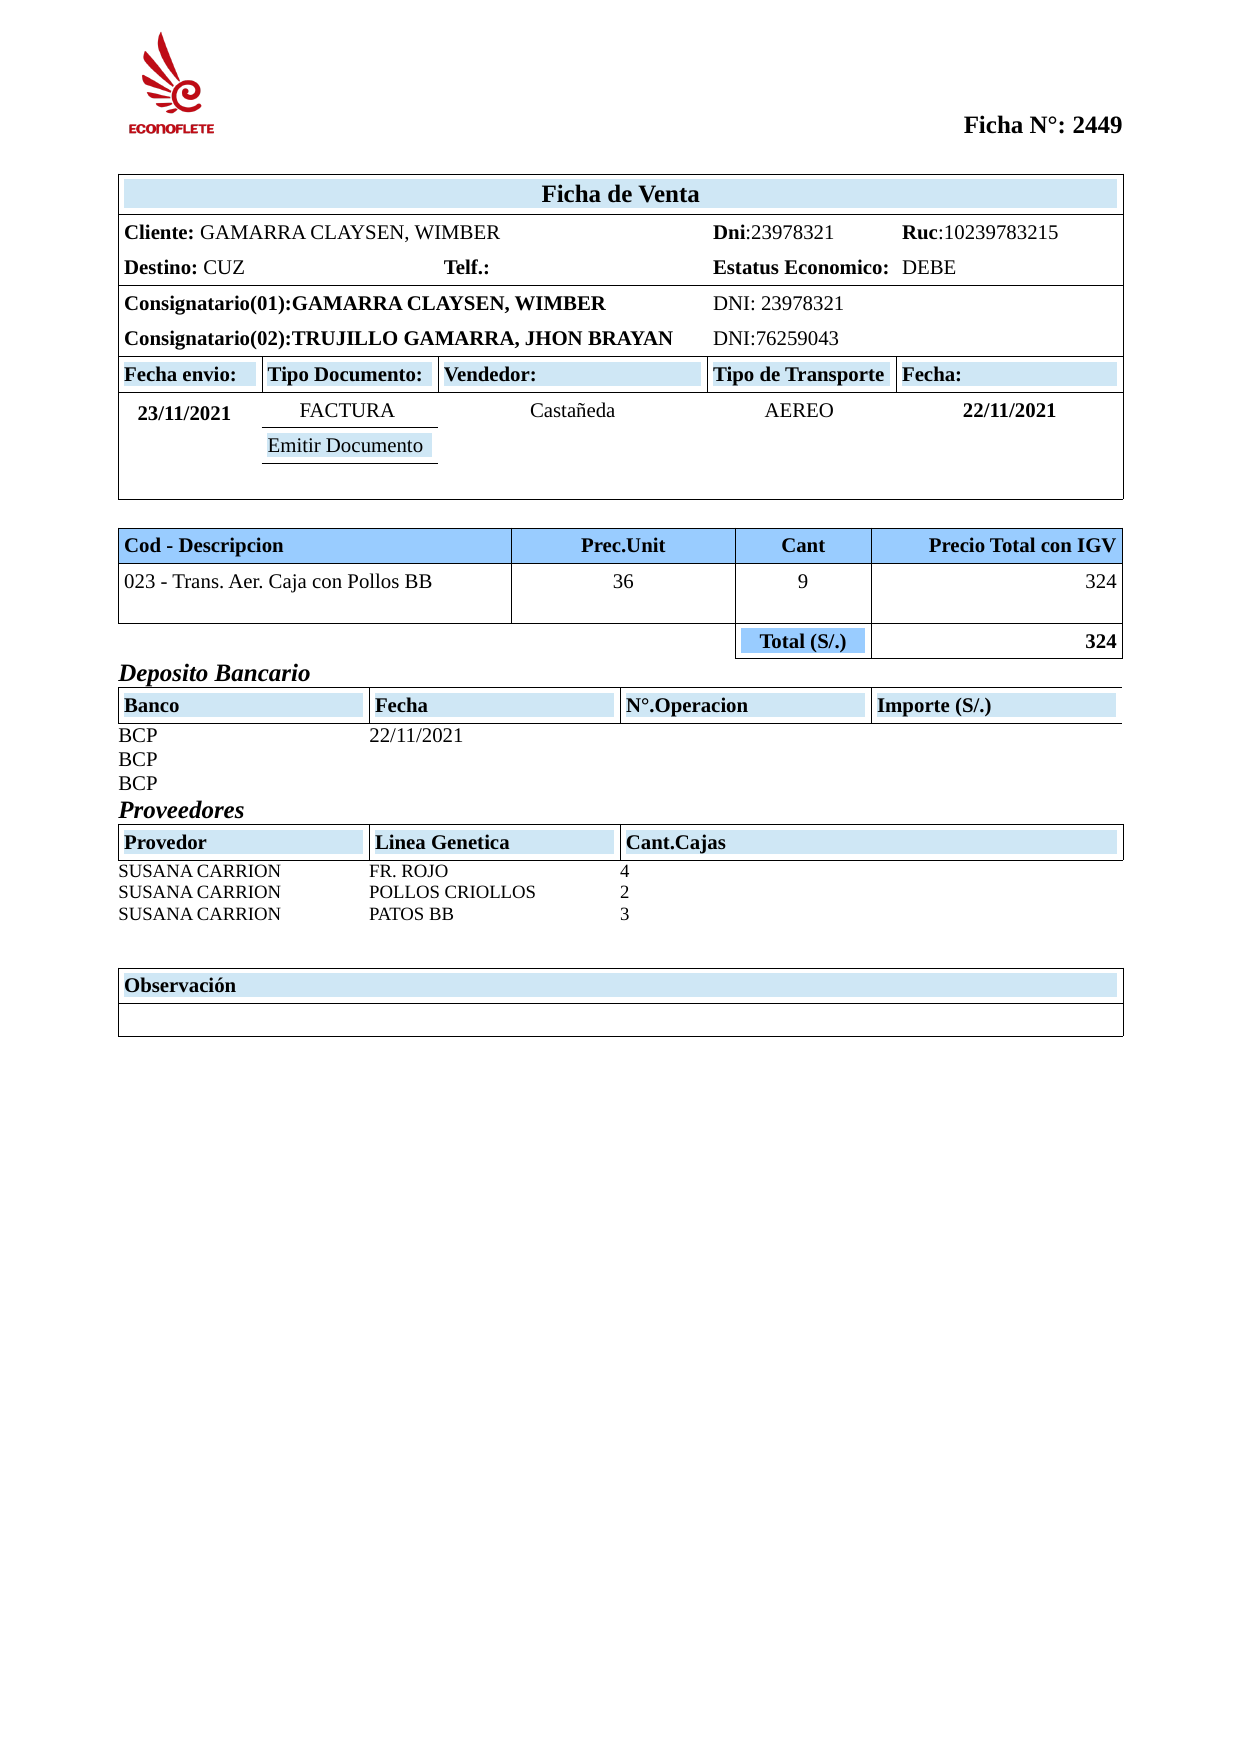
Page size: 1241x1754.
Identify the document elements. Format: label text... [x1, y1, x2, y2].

table_header Linea Genetica [370, 825, 620, 859]
table_cell DNI:76259043 [707, 321, 1123, 356]
table_cell 9 [736, 564, 871, 623]
table_cell Dni:23978321 [707, 215, 896, 249]
text Deposito Bancario [118, 658, 1122, 687]
table_cell Vendedor: [439, 357, 707, 392]
table_cell [871, 747, 1122, 771]
text Proveedores [118, 795, 1122, 824]
table_header Cant [736, 529, 871, 563]
table_cell [871, 771, 1122, 795]
table_header Prec.Unit [512, 529, 735, 563]
table_cell [118, 946, 369, 967]
table_cell [369, 946, 620, 967]
table_cell [369, 924, 620, 946]
table_cell 3 [620, 903, 1123, 924]
table_cell 324 [872, 564, 1122, 623]
table_cell BCP [118, 747, 369, 771]
table_cell [620, 724, 871, 747]
table_cell [369, 747, 620, 771]
table_cell FACTURA [262, 393, 438, 427]
table_cell DEBE [896, 249, 1123, 285]
table_cell 23/11/2021 [119, 393, 262, 498]
table_cell [620, 924, 1123, 946]
table_cell [119, 1004, 1123, 1036]
table_cell [871, 724, 1122, 747]
table_cell 22/11/2021 [369, 724, 620, 747]
table_cell PATOS BB [369, 903, 620, 924]
table_cell Ruc:10239783215 [896, 215, 1123, 249]
table_header Cant.Cajas [621, 825, 1123, 859]
table_header Provedor [119, 825, 369, 859]
table_cell 324 [872, 624, 1122, 658]
table_cell [620, 771, 871, 795]
table_cell 2 [620, 881, 1123, 903]
table_cell AEREO [707, 393, 896, 498]
table_cell Telf.: [438, 249, 707, 285]
table_cell Castañeda [438, 393, 707, 498]
table_cell DNI: 23978321 [707, 286, 1123, 321]
table_cell 22/11/2021 [896, 393, 1123, 498]
table_cell BCP [118, 724, 369, 747]
table_cell POLLOS CRIOLLOS [369, 881, 620, 903]
table_cell [511, 624, 735, 658]
table_cell Emitir Documento [262, 428, 438, 463]
table_cell Destino: CUZ [119, 249, 438, 285]
table_cell [118, 624, 511, 658]
table_cell [620, 747, 871, 771]
table_header Banco [119, 688, 369, 723]
table_cell [118, 924, 369, 946]
table_cell [620, 946, 1123, 967]
table_header Fecha [370, 688, 620, 723]
picture [118, 31, 225, 134]
table_cell Fecha: [897, 357, 1123, 392]
table_cell Total (S/.) [736, 624, 871, 658]
table_cell BCP [118, 771, 369, 795]
table_header Precio Total con IGV [872, 529, 1122, 563]
table_cell Fecha envio: [119, 357, 262, 392]
table_cell Consignatario(01):GAMARRA CLAYSEN, WIMBER [119, 286, 707, 321]
table_cell [369, 771, 620, 795]
table_cell 4 [620, 861, 1123, 881]
table_cell Tipo Documento: [263, 357, 438, 392]
table_cell SUSANA CARRION [118, 861, 369, 881]
table_cell FR. ROJO [369, 861, 620, 881]
table_header Cod - Descripcion [119, 529, 511, 563]
table_cell SUSANA CARRION [118, 881, 369, 903]
table_header Ficha de Venta [119, 175, 1123, 214]
table_cell Estatus Economico: [707, 249, 896, 285]
table_cell SUSANA CARRION [118, 903, 369, 924]
table_header Importe (S/.) [872, 688, 1122, 723]
table_header N°.Operacion [621, 688, 871, 723]
table_cell Cliente: GAMARRA CLAYSEN, WIMBER [119, 215, 707, 249]
table_cell [262, 464, 438, 498]
table_cell 36 [512, 564, 735, 623]
table_cell 023 - Trans. Aer. Caja con Pollos BB [119, 564, 511, 623]
table_cell Consignatario(02):TRUJILLO GAMARRA, JHON BRAYAN [119, 321, 707, 356]
table_header Observación [119, 969, 1123, 1003]
table_cell Tipo de Transporte [708, 357, 896, 392]
